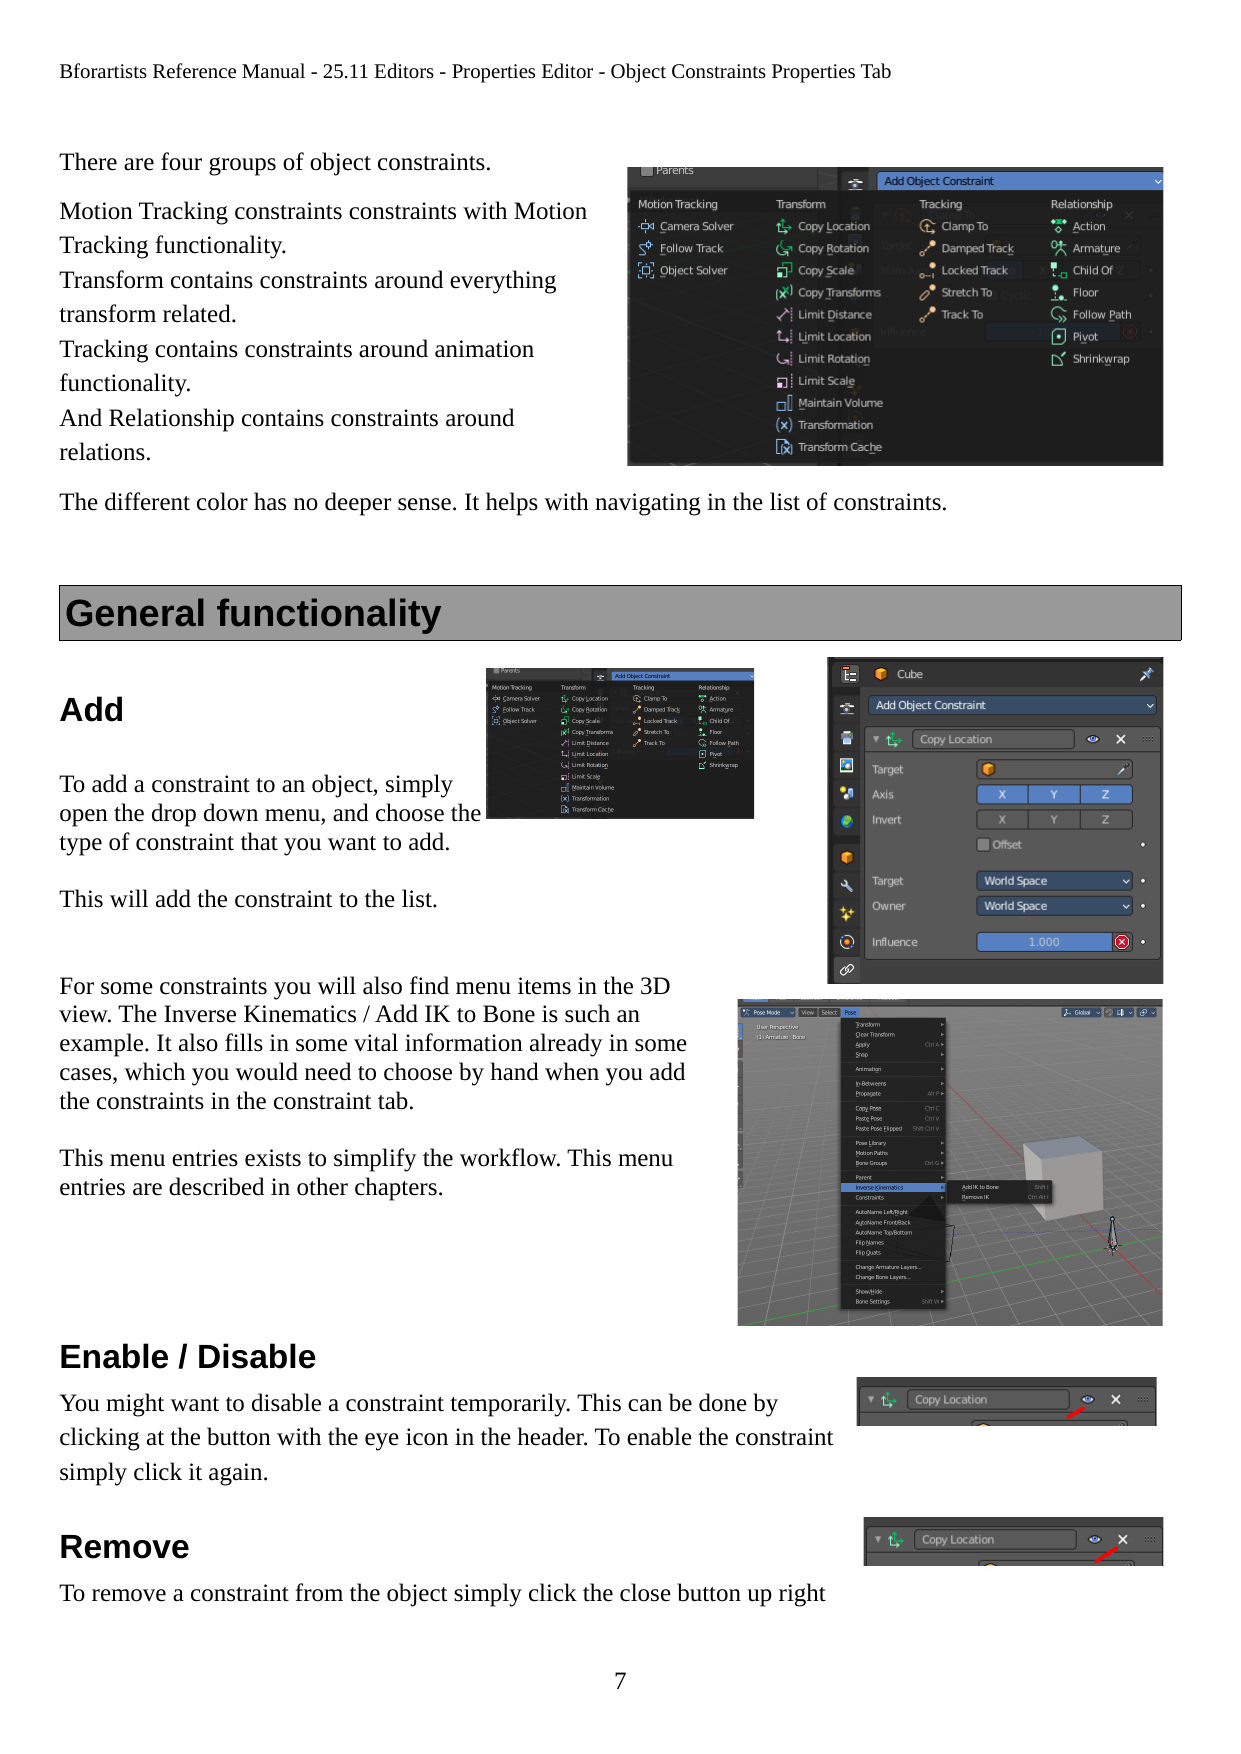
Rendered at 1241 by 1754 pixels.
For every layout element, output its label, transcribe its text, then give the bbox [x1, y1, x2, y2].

text You might want to disable a constraint temporarily. This can be done by clicking at the button with the eye icon in the header. To enable the constraint simply click it again. [59, 1388, 1181, 1485]
picture [856, 1377, 1157, 1426]
text Motion Tracking constraints constraints with Motion Tracking functionality. Transform contains constraints around everything transform related. Tracking contains constraints around animation functionality. And Relationship contains constraints around relations. [59, 196, 627, 466]
picture [486, 668, 755, 819]
text There are four groups of object constraints. [59, 147, 1181, 176]
text This menu entries exists to simplify the workflow. This menu entries are described in other chapters. [59, 1143, 737, 1201]
text For some constraints you will also find menu items in the 3D view. The Inverse Kinematics / Add IK to Bone is such an example. It also fills in some vital information already in some cases, which you would need to choose by hand when you add the constraints in the constraint tab. [59, 971, 1181, 1114]
table_header General functionality [60, 586, 1181, 640]
subtitle [1164, 1527, 1181, 1565]
text The different color has no deeper sense. It helps with navigating in the list of constraints. [59, 487, 1181, 515]
picture [627, 167, 1164, 466]
picture [737, 999, 1163, 1326]
subtitle Remove [59, 1527, 863, 1565]
subtitle [1164, 689, 1181, 728]
picture [827, 657, 1164, 984]
picture [863, 1517, 1164, 1566]
text To remove a constraint from the object simply click the close button up right [59, 1578, 1181, 1606]
subtitle [755, 689, 827, 728]
text To add a constraint to an object, simply open the drop down menu, and choose the type of constraint that you want to add. [59, 769, 827, 856]
text This will add the constraint to the list. [59, 884, 827, 913]
subtitle Add [59, 689, 486, 728]
subtitle Enable / Disable [59, 1337, 1181, 1375]
